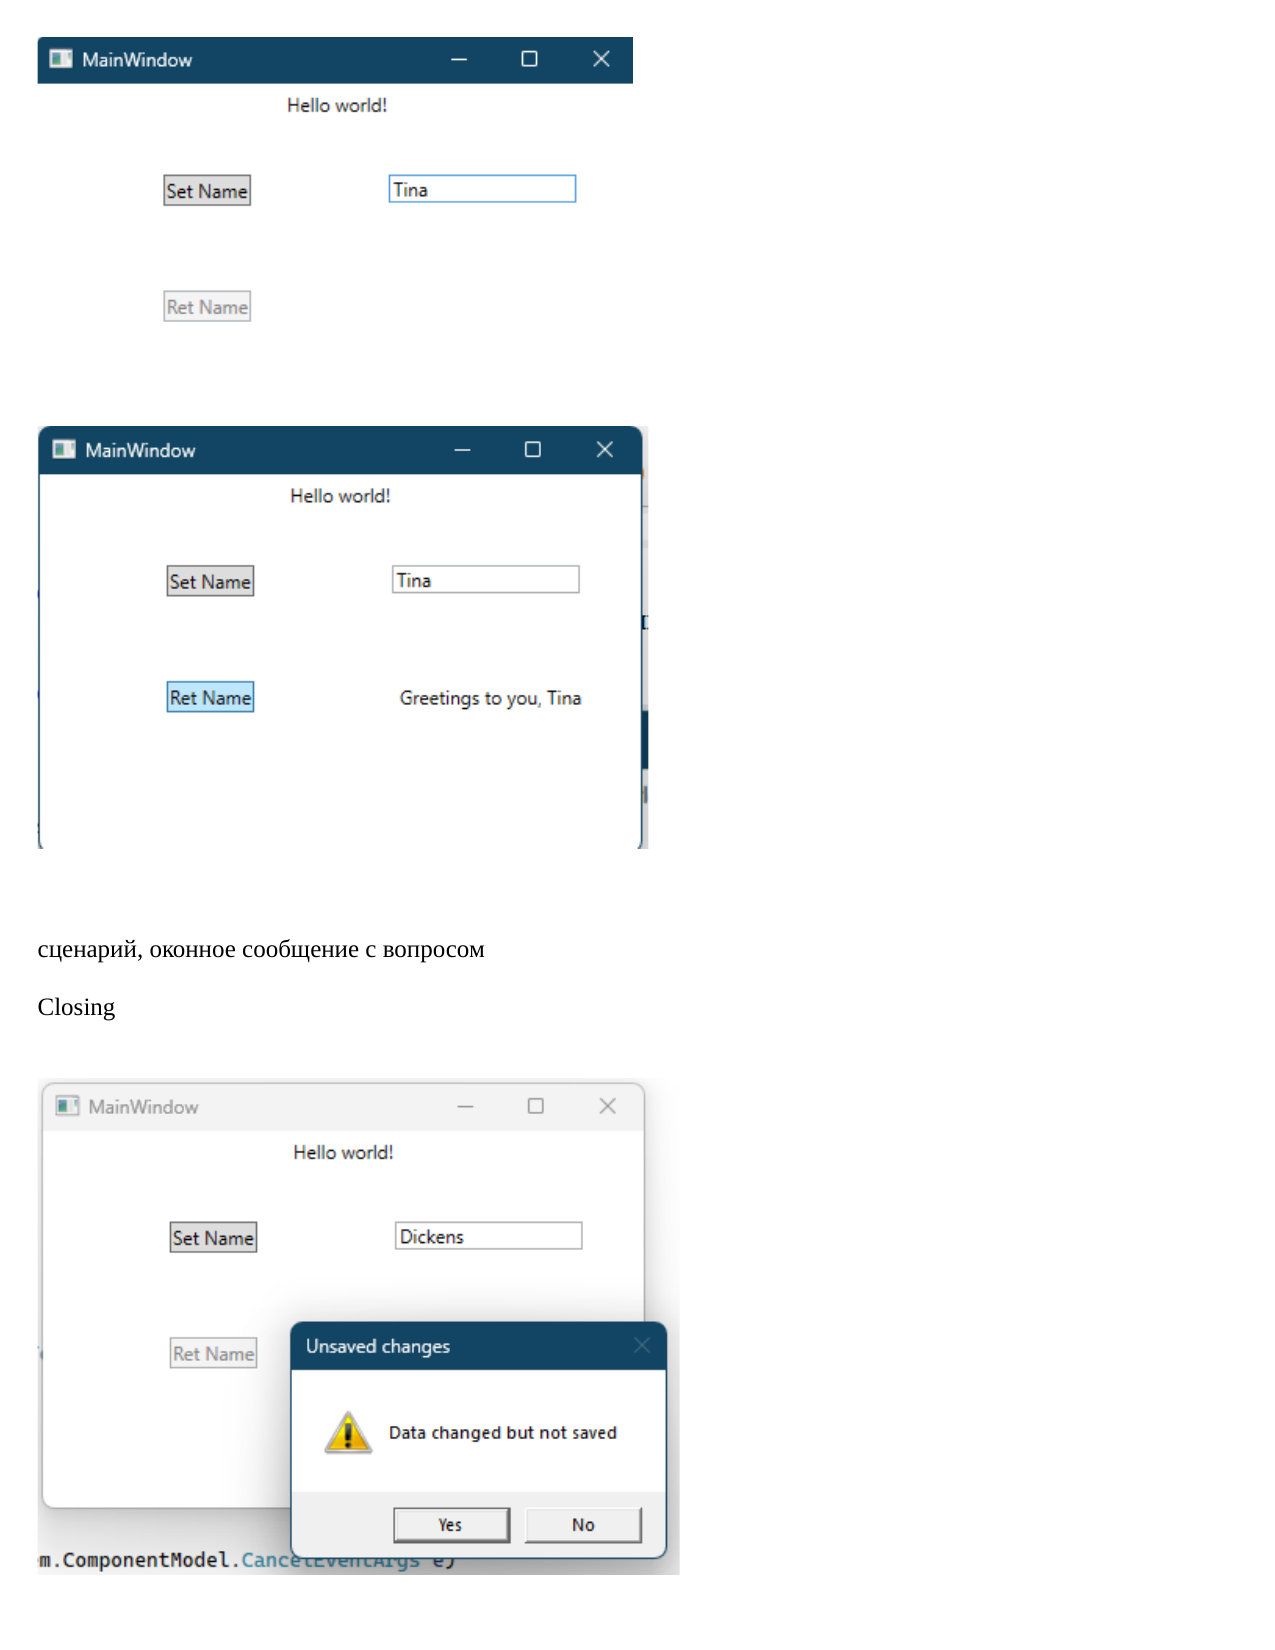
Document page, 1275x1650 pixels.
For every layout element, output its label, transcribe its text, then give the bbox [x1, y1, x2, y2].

text сценарий, оконное сообщение с вопросом [37, 934, 1237, 963]
picture [37, 37, 633, 369]
picture [37, 1078, 680, 1575]
text Closing [37, 992, 1237, 1021]
picture [37, 426, 649, 849]
